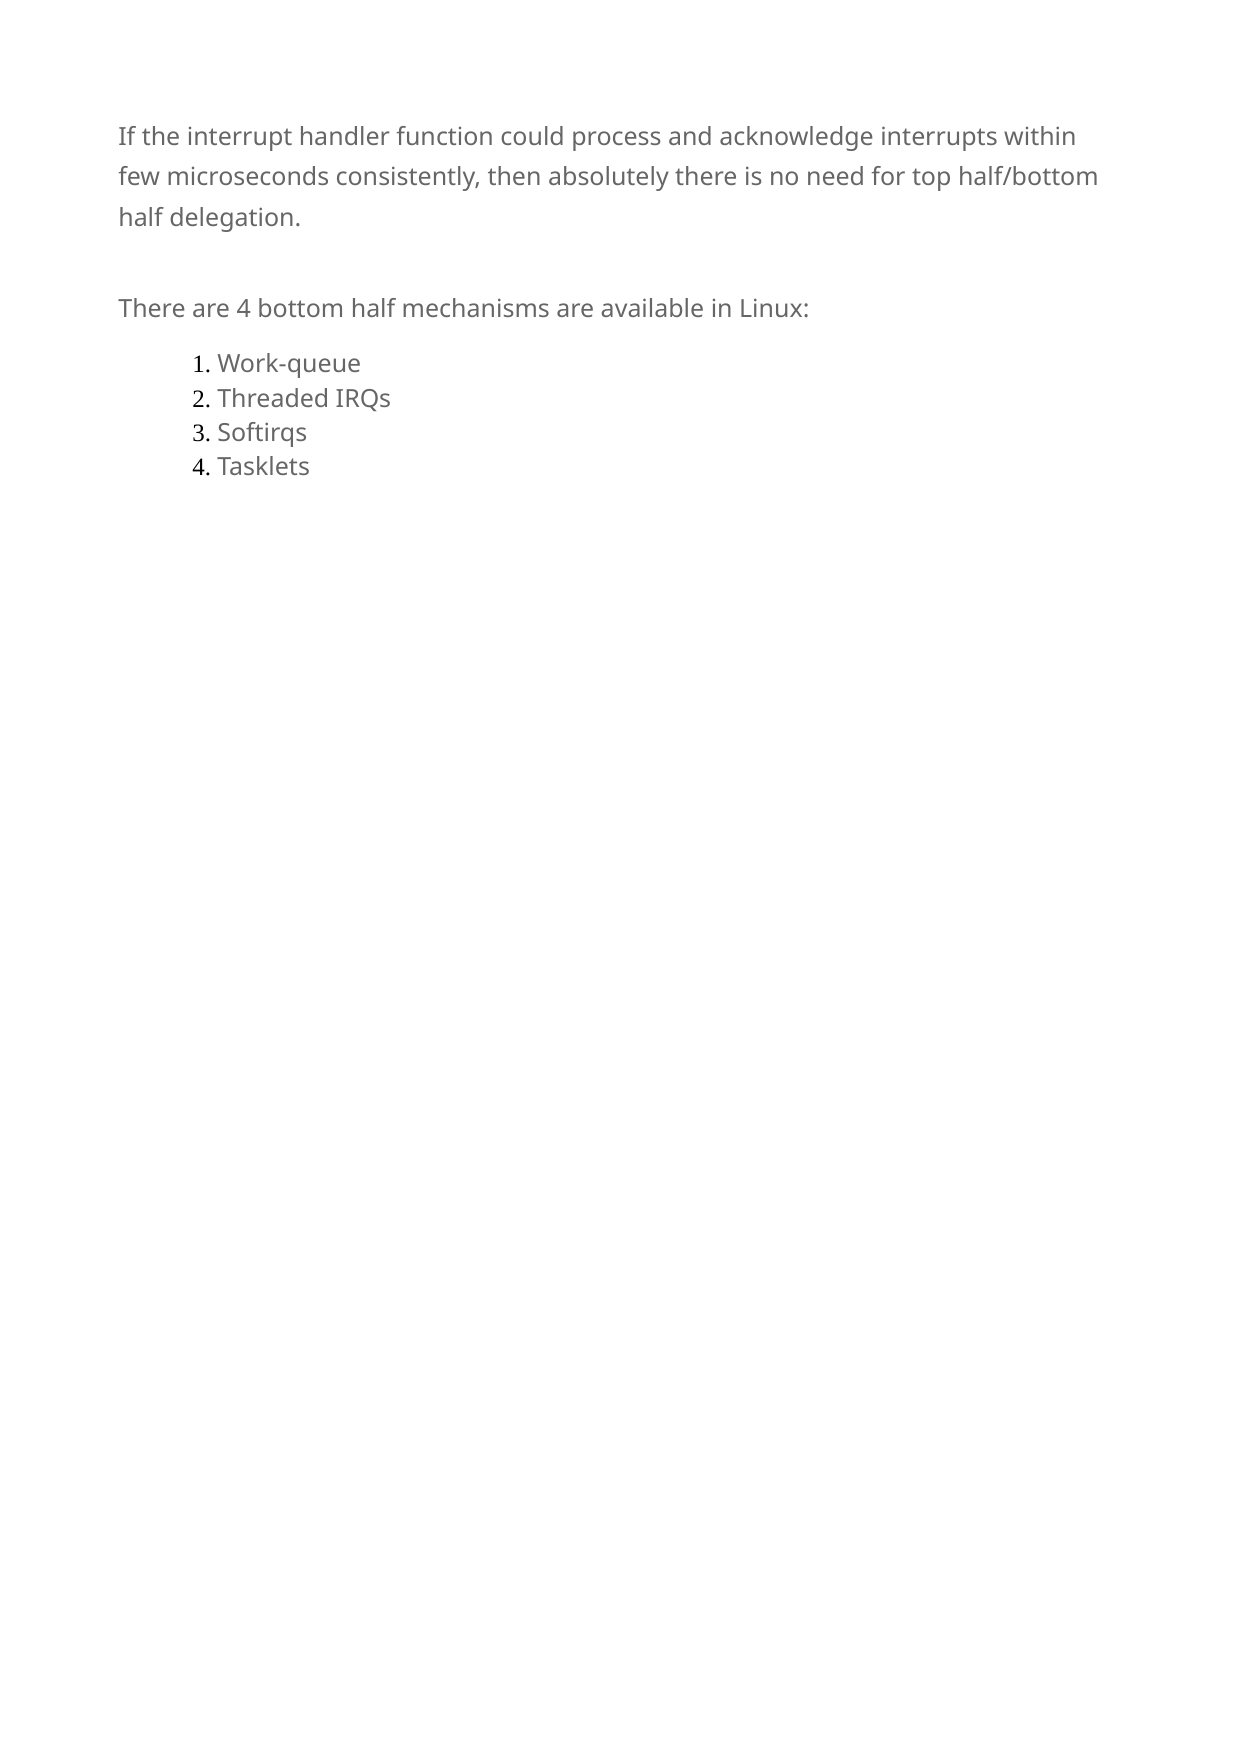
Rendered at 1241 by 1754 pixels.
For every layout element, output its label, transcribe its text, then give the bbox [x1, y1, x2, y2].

text There are 4 bottom half mechanisms are available in Linux: [118, 255, 1122, 325]
text 1. Work-queue [118, 346, 1122, 380]
text 3. Softirqs [118, 414, 1122, 448]
text If the interrupt handler function could process and acknowledge interrupts within few microseconds consistently, then absolutely there is no need for top half/bottom half delegation. [118, 118, 1122, 234]
text 4. Tasklets [118, 448, 1122, 482]
text 2. Threaded IRQs [118, 380, 1122, 414]
